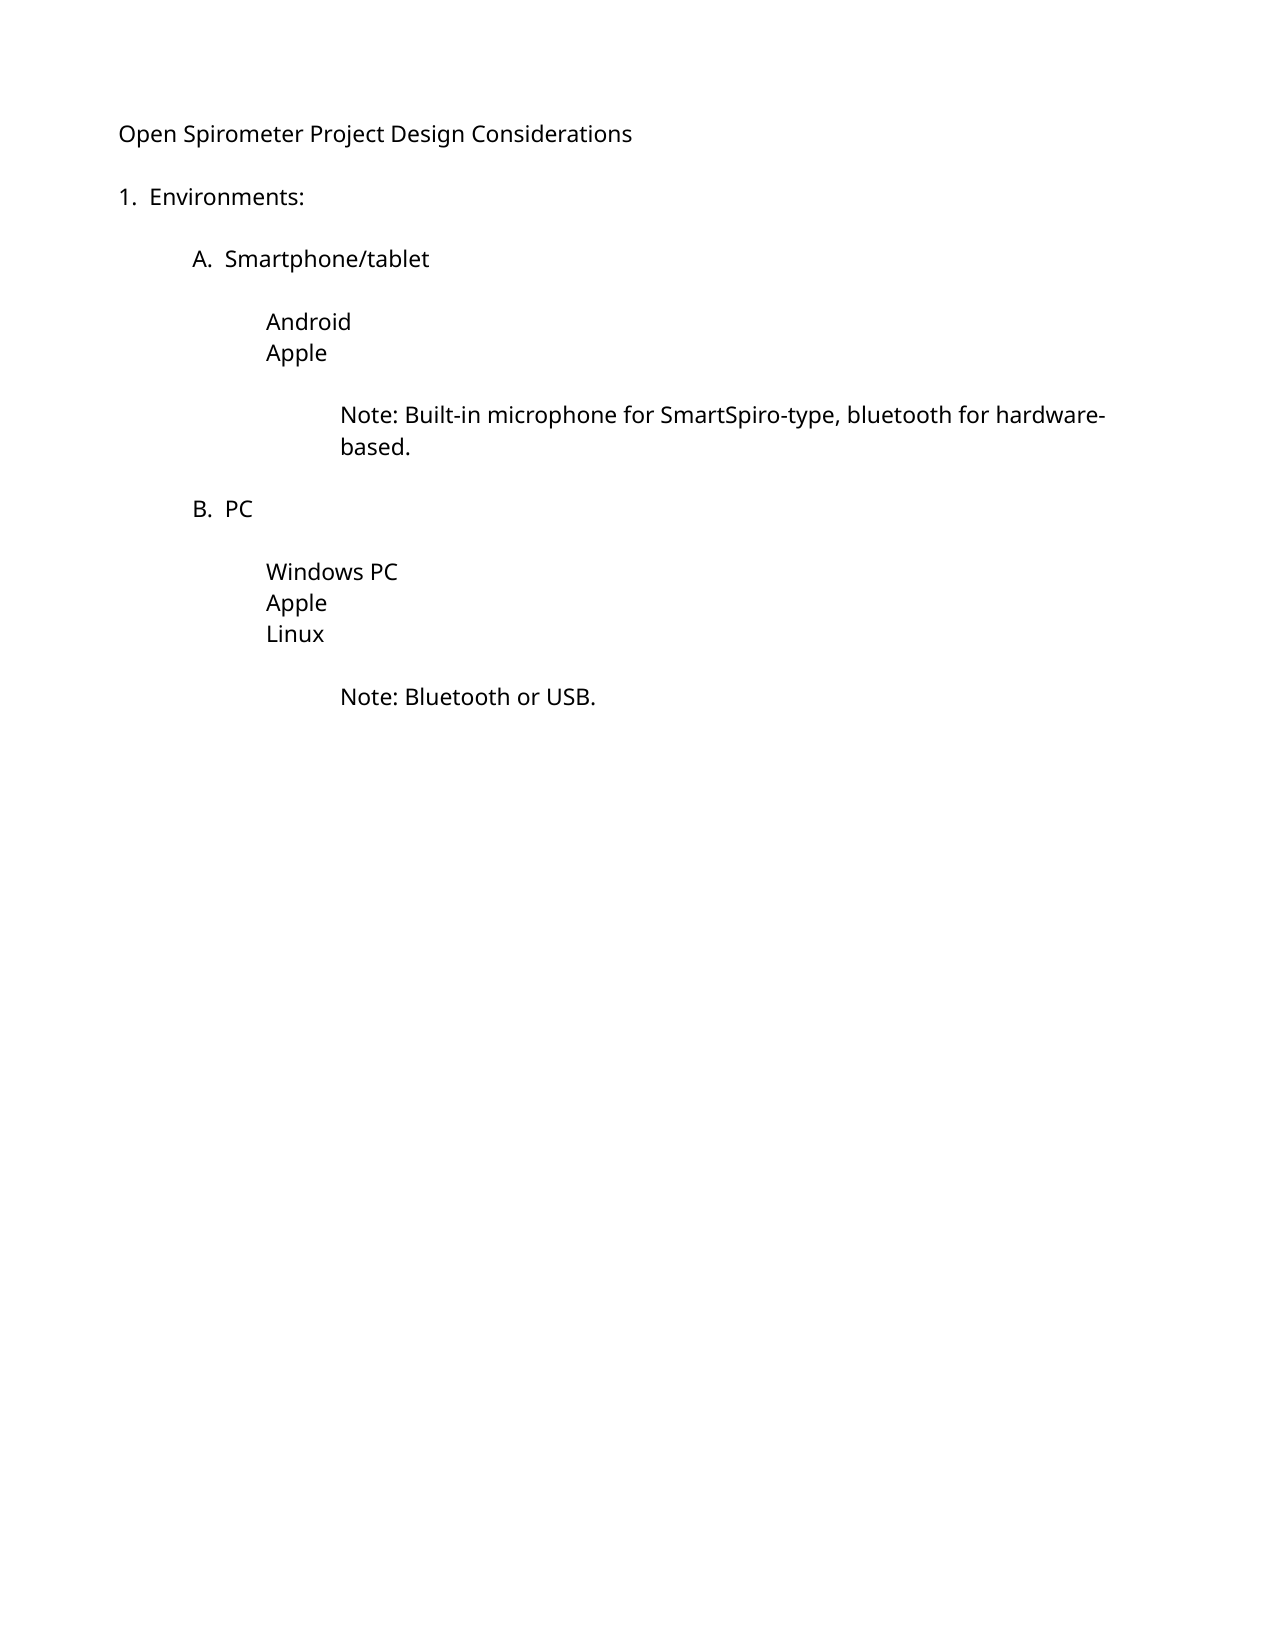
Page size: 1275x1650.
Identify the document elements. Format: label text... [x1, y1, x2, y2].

text B. PC [192, 493, 1157, 524]
text Open Spirometer Project Design Considerations [118, 118, 1157, 149]
text Android [192, 306, 1157, 337]
text Apple [192, 337, 1157, 368]
text Note: Built-in microphone for SmartSpiro-type, bluetooth for hardware-based. [340, 399, 1157, 462]
text Apple [266, 587, 1157, 618]
text Linux [266, 618, 1157, 649]
text Note: Bluetooth or USB. [340, 681, 1157, 712]
text A. Smartphone/tablet [192, 243, 1157, 274]
text Windows PC [266, 556, 1157, 587]
text 1. Environments: [118, 181, 1157, 212]
